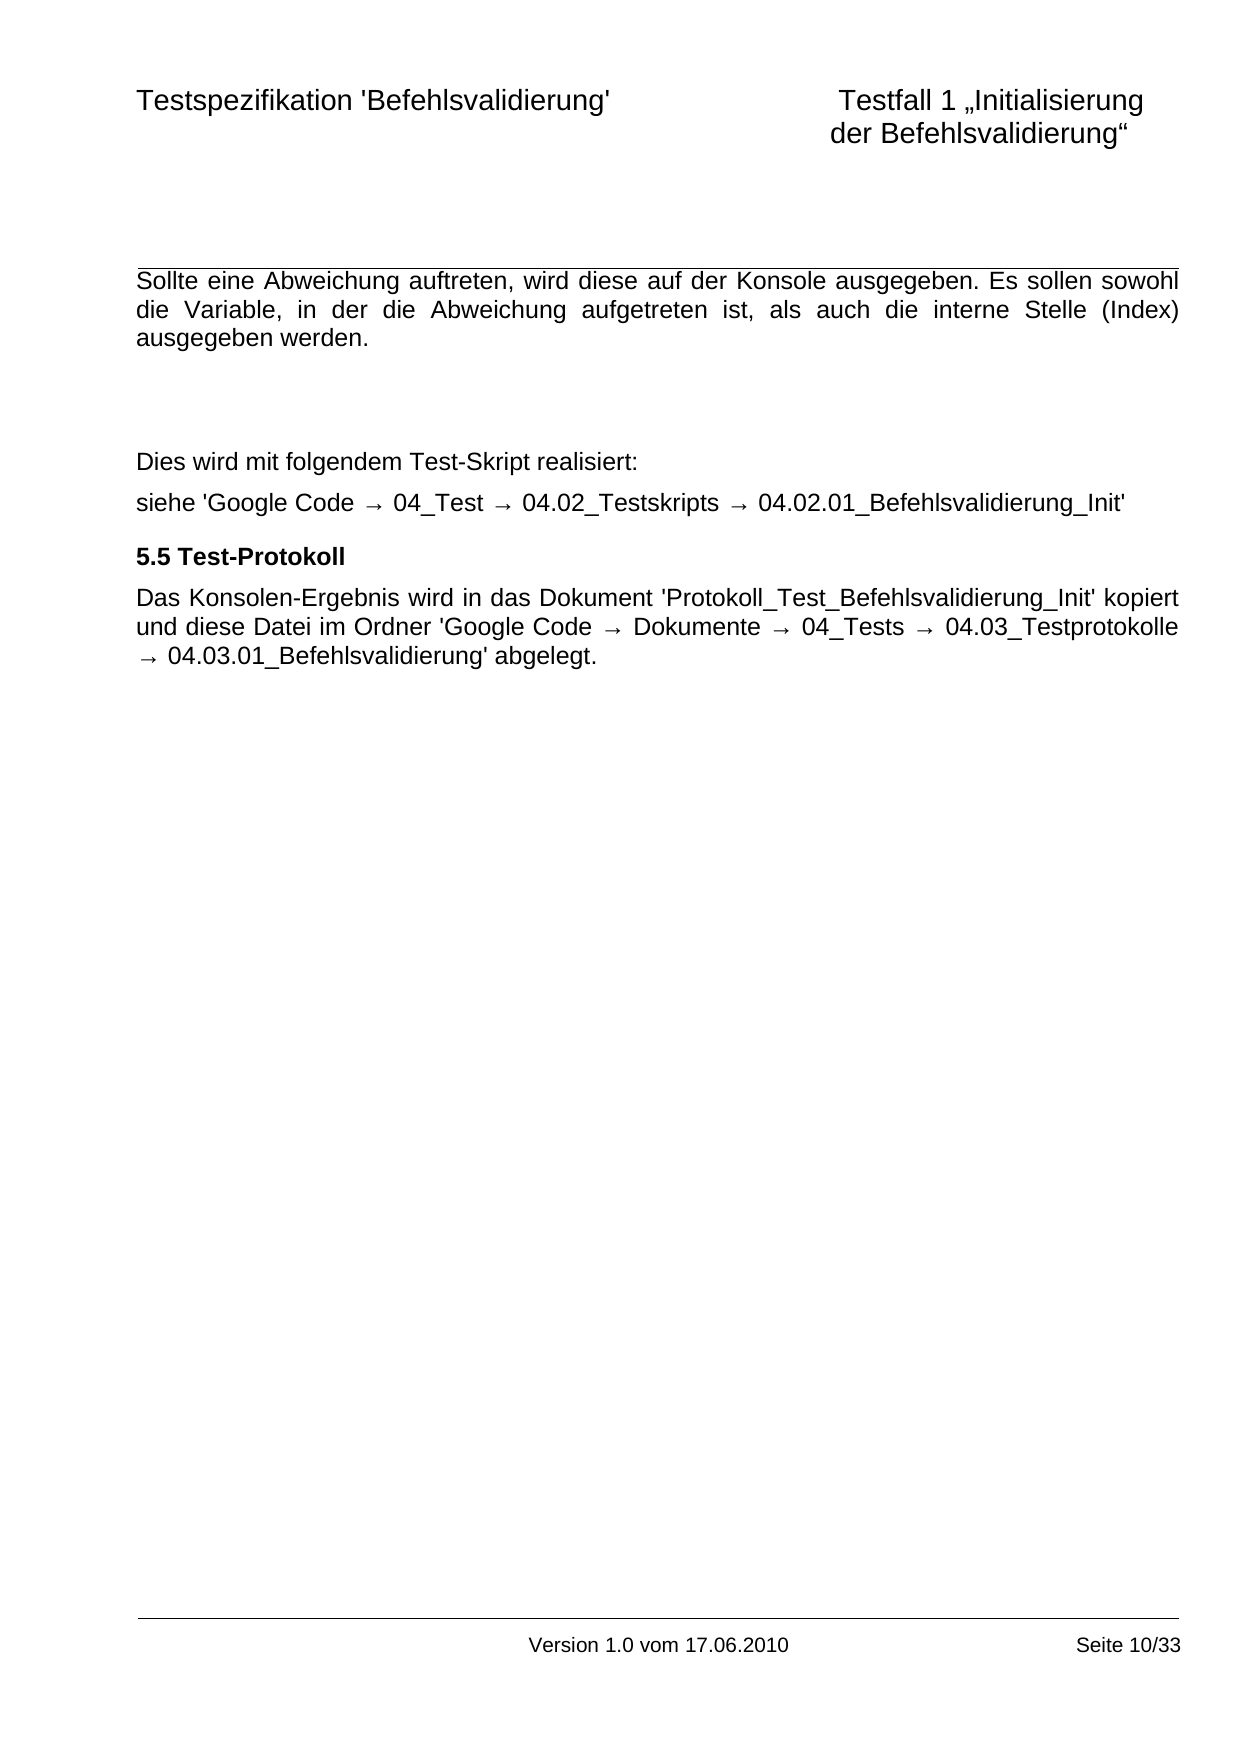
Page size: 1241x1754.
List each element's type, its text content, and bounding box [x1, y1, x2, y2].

subtitle Test-Protokoll [136, 542, 1181, 571]
text siehe 'Google Code → 04_Test → 04.02_Testskripts → 04.02.01_Befehlsvalidierung_Init' [136, 488, 1181, 517]
text Dies wird mit folgendem Test-Skript realisiert: [136, 447, 1181, 476]
text Sollte eine Abweichung auftreten, wird diese auf der Konsole ausgegeben. Es sollen sowohl die Variable, in der die Abweichung aufgetreten ist, als auch die interne Stelle (Index) ausgegeben werden. [136, 289, 1181, 352]
text Das Konsolen-Ergebnis wird in das Dokument 'Protokoll_Test_Befehlsvalidierung_Init' kopiert und diese Datei im Ordner 'Google Code → Dokumente → 04_Tests → 04.03_Testprotokolle → 04.03.01_Befehlsvalidierung' abgelegt. [136, 583, 1181, 669]
